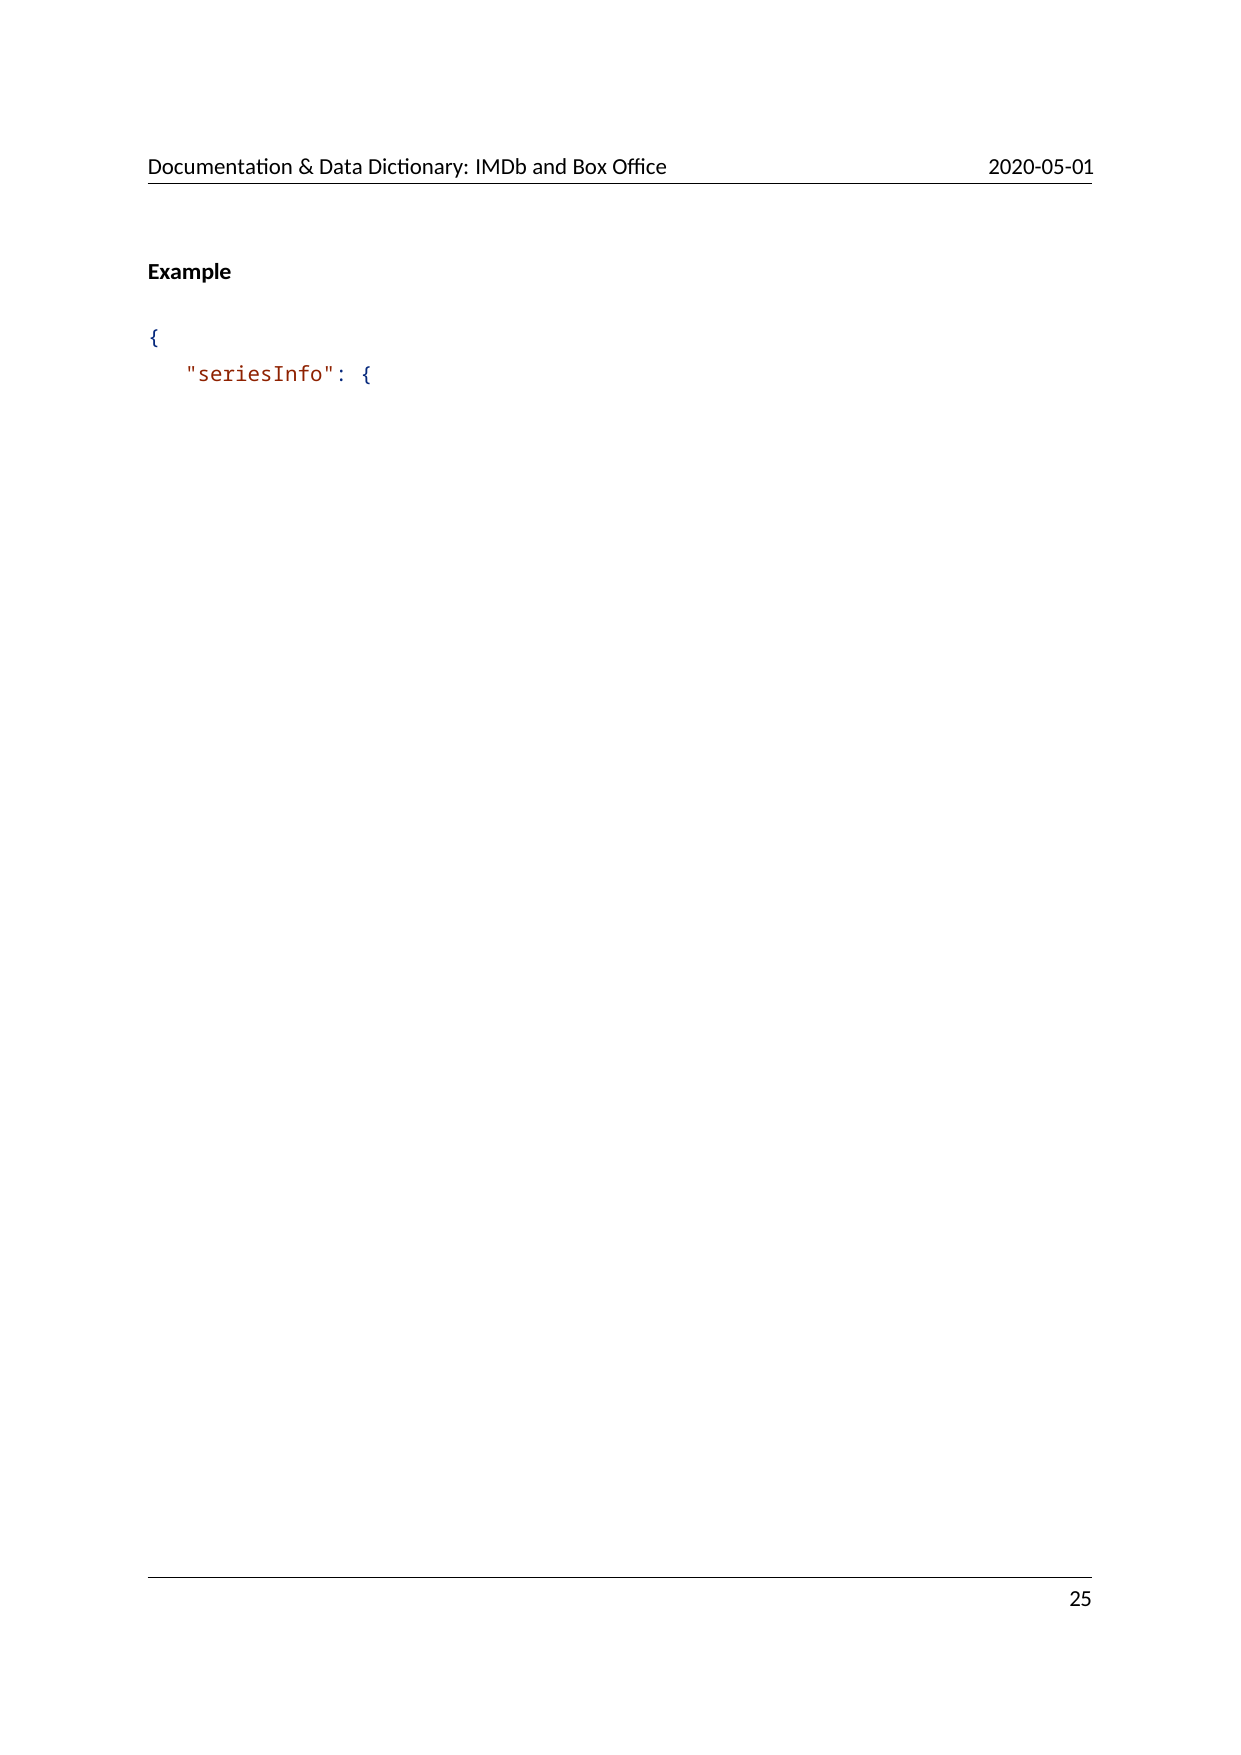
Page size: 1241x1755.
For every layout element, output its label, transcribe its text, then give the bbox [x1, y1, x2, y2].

subtitle Example [148, 257, 1241, 286]
text { [148, 322, 1241, 350]
text "seriesInfo": { [185, 359, 1241, 388]
